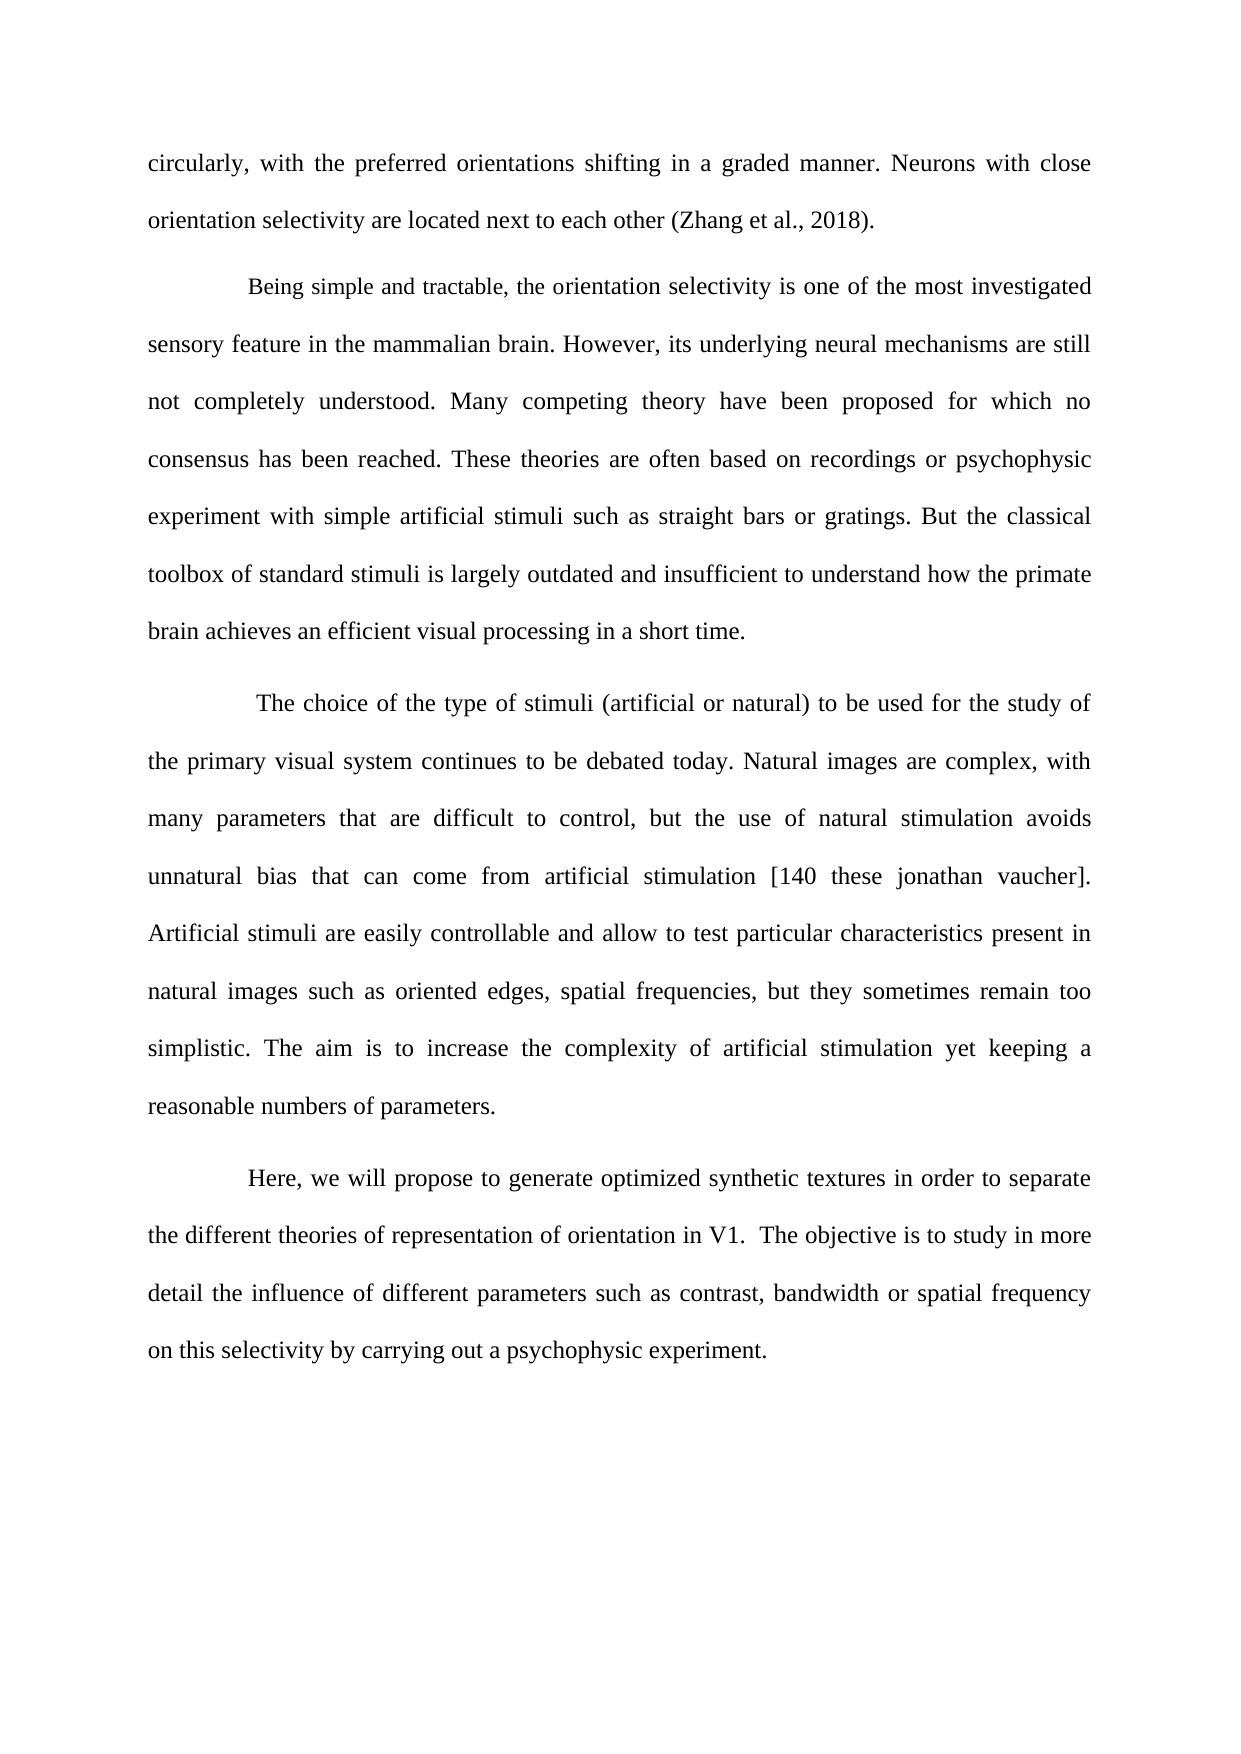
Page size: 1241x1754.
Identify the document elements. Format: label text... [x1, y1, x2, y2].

text circularly, with the preferred orientations shifting in a graded manner. Neurons with close orientation selectivity are located next to each other (Zhang et al., 2018). [148, 148, 1093, 234]
text Here, we will propose to generate optimized synthetic textures in order to separate the different theories of representation of orientation in V1. The objective is to study in more detail the influence of different parameters such as contrast, bandwidth or spatial frequency on this selectivity by carrying out a psychophysic experiment. [148, 1163, 1093, 1364]
text The choice of the type of stimuli (artificial or natural) to be used for the study of the primary visual system continues to be debated today. Natural images are complex, with many parameters that are difficult to control, but the use of natural stimulation avoids unnatural bias that can come from artificial stimulation [140 these jonathan vaucher]. Artificial stimuli are easily controllable and allow to test particular characteristics present in natural images such as oriented edges, spatial frequencies, but they sometimes remain too simplistic. The aim is to increase the complexity of artificial stimulation yet keeping a reasonable numbers of parameters. [148, 688, 1093, 1119]
text Being simple and tractable, the orientation selectivity is one of the most investigated sensory feature in the mammalian brain. However, its underlying neural mechanisms are still not completely understood. Many competing theory have been proposed for which no consensus has been reached. These theories are often based on recordings or psychophysic experiment with simple artificial stimuli such as straight bars or gratings. But the classical toolbox of standard stimuli is largely outdated and insufficient to understand how the primate brain achieves an efficient visual processing in a short time. [148, 271, 1093, 645]
